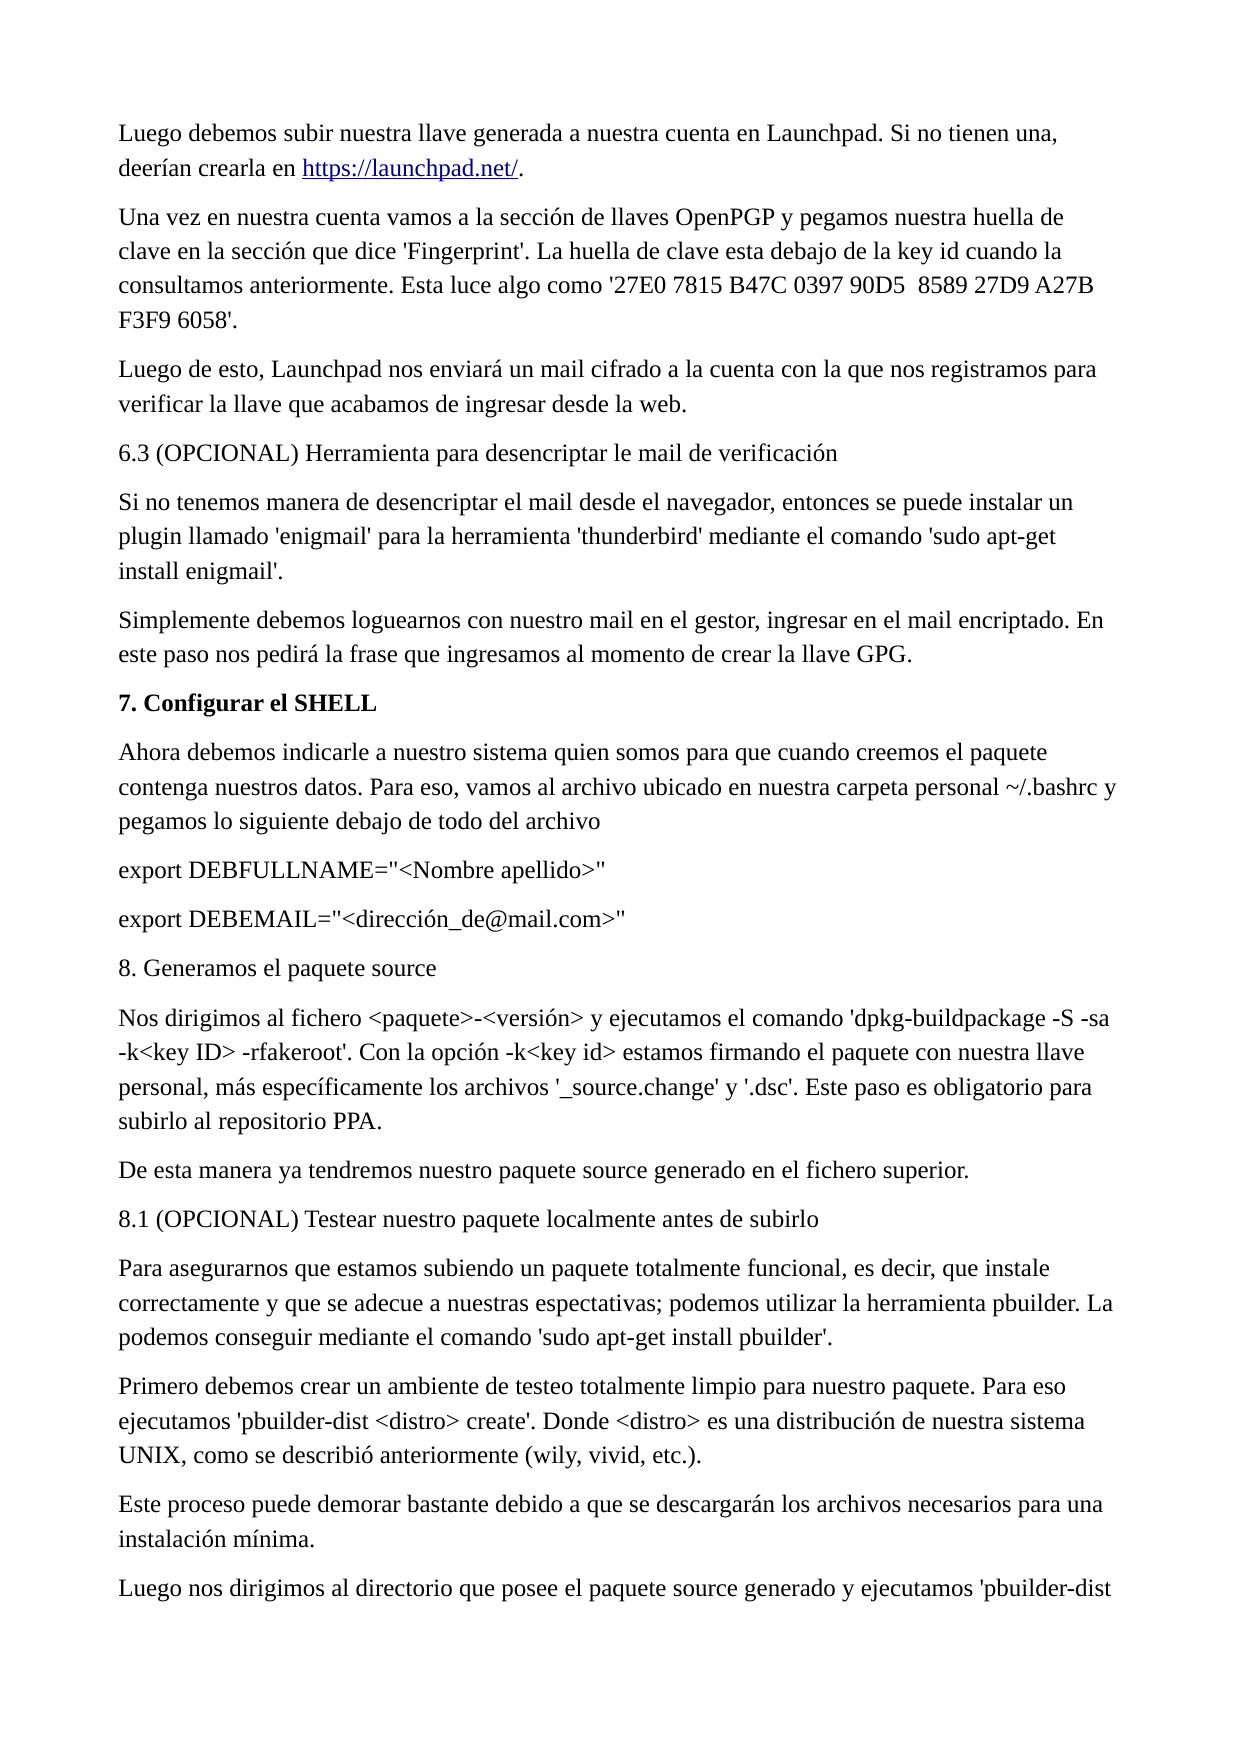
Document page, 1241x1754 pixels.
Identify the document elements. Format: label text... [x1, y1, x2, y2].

text Nos dirigimos al fichero <paquete>-<versión> y ejecutamos el comando 'dpkg-buildpackage -S -sa -k<key ID> -rfakeroot'. Con la opción -k<key id> estamos firmando el paquete con nuestra llave personal, más específicamente los archivos '_source.change' y '.dsc'. Este paso es obligatorio para subirlo al repositorio PPA. [118, 1003, 1122, 1135]
text Una vez en nuestra cuenta vamos a la sección de llaves OpenPGP y pegamos nuestra huella de clave en la sección que dice 'Fingerprint'. La huella de clave esta debajo de la key id cuando la consultamos anteriormente. Esta luce algo como '27E0 7815 B47C 0397 90D5 8589 27D9 A27B F3F9 6058'. [118, 202, 1122, 334]
text Luego debemos subir nuestra llave generada a nuestra cuenta en Launchpad. Si no tienen una, deerían crearla en https://launchpad.net/. [118, 118, 1122, 181]
text export DEBFULLNAME="<Nombre apellido>" [118, 855, 1122, 884]
text Primero debemos crear un ambiente de testeo totalmente limpio para nuestro paquete. Para eso ejecutamos 'pbuilder-dist <distro> create'. Donde <distro> es una distribución de nuestra sistema UNIX, como se describió anteriormente (wily, vivid, etc.). [118, 1371, 1122, 1469]
text Simplemente debemos loguearnos con nuestro mail en el gestor, ingresar en el mail encriptado. En este paso nos pedirá la frase que ingresamos al momento de crear la llave GPG. [118, 605, 1122, 668]
text Ahora debemos indicarle a nuestro sistema quien somos para que cuando creemos el paquete contenga nuestros datos. Para eso, vamos al archivo ubicado en nuestra carpeta personal ~/.bashrc y pegamos lo siguiente debajo de todo del archivo [118, 737, 1122, 835]
text Si no tenemos manera de desencriptar el mail desde el navegador, entonces se puede instalar un plugin llamado 'enigmail' para la herramienta 'thunderbird' mediante el comando 'sudo apt-get install enigmail'. [118, 487, 1122, 584]
text Luego nos dirigimos al directorio que posee el paquete source generado y ejecutamos 'pbuilder-dist [118, 1573, 1122, 1602]
text 8. Generamos el paquete source [118, 953, 1122, 982]
text Para asegurarnos que estamos subiendo un paquete totalmente funcional, es decir, que instale correctamente y que se adecue a nuestras espectativas; podemos utilizar la herramienta pbuilder. La podemos conseguir mediante el comando 'sudo apt-get install pbuilder'. [118, 1253, 1122, 1351]
text 7. Configurar el SHELL [118, 688, 1122, 717]
text 8.1 (OPCIONAL) Testear nuestro paquete localmente antes de subirlo [118, 1204, 1122, 1233]
text 6.3 (OPCIONAL) Herramienta para desencriptar le mail de verificación [118, 438, 1122, 466]
text Luego de esto, Launchpad nos enviará un mail cifrado a la cuenta con la que nos registramos para verificar la llave que acabamos de ingresar desde la web. [118, 354, 1122, 417]
text Este proceso puede demorar bastante debido a que se descargarán los archivos necesarios para una instalación mínima. [118, 1489, 1122, 1552]
text export DEBEMAIL="<dirección_de@mail.com>" [118, 904, 1122, 933]
text De esta manera ya tendremos nuestro paquete source generado en el fichero superior. [118, 1155, 1122, 1184]
